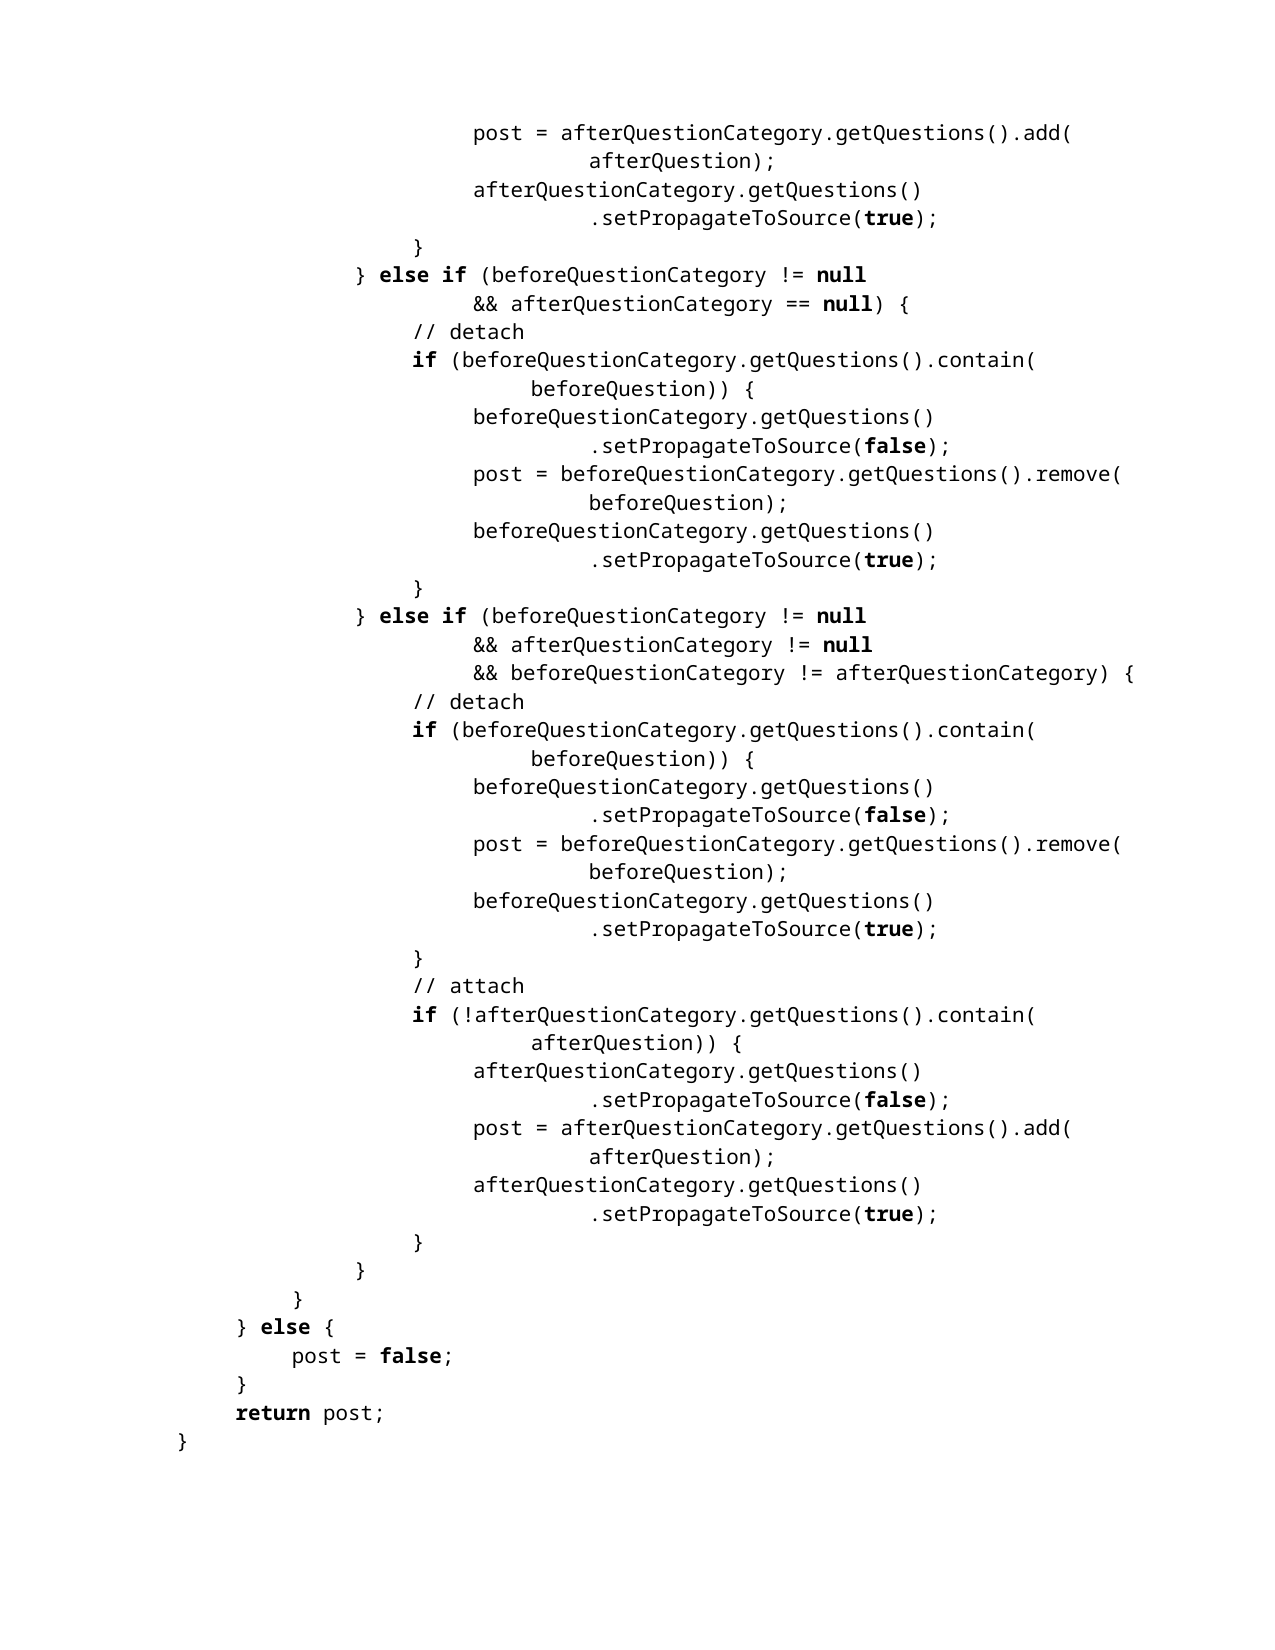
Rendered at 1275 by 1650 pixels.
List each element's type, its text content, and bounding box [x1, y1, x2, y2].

text && beforeQuestionCategory != afterQuestionCategory) { [118, 658, 1157, 687]
text // attach [118, 971, 1157, 1000]
text && afterQuestionCategory == null) { [118, 289, 1157, 317]
text beforeQuestion); [118, 488, 1157, 516]
text && afterQuestionCategory != null [118, 630, 1157, 658]
text .setPropagateToSource(true); [118, 914, 1157, 943]
text beforeQuestion)) { [118, 744, 1157, 772]
text beforeQuestionCategory.getQuestions() [118, 886, 1157, 914]
text beforeQuestionCategory.getQuestions() [118, 516, 1157, 545]
text } [118, 943, 1157, 971]
text } [118, 1426, 1157, 1455]
text afterQuestion)) { [118, 1028, 1157, 1057]
text post = afterQuestionCategory.getQuestions().add( [118, 1113, 1157, 1142]
text return post; [118, 1398, 1157, 1426]
text .setPropagateToSource(true); [118, 203, 1157, 232]
text post = afterQuestionCategory.getQuestions().add( [118, 118, 1157, 147]
text post = beforeQuestionCategory.getQuestions().remove( [118, 829, 1157, 857]
text afterQuestionCategory.getQuestions() [118, 1170, 1157, 1199]
text afterQuestionCategory.getQuestions() [118, 175, 1157, 203]
text .setPropagateToSource(false); [118, 801, 1157, 829]
text beforeQuestion); [118, 857, 1157, 886]
text if (beforeQuestionCategory.getQuestions().contain( [118, 715, 1157, 744]
text } [118, 573, 1157, 602]
text } [118, 1284, 1157, 1312]
text .setPropagateToSource(true); [118, 545, 1157, 573]
text } else { [118, 1312, 1157, 1341]
text // detach [118, 687, 1157, 715]
text if (!afterQuestionCategory.getQuestions().contain( [118, 1000, 1157, 1028]
text beforeQuestionCategory.getQuestions() [118, 772, 1157, 801]
text } [118, 1369, 1157, 1398]
text post = beforeQuestionCategory.getQuestions().remove( [118, 459, 1157, 488]
text } else if (beforeQuestionCategory != null [118, 260, 1157, 289]
text } [118, 1227, 1157, 1256]
text // detach [118, 317, 1157, 346]
text .setPropagateToSource(true); [118, 1199, 1157, 1227]
text beforeQuestion)) { [118, 374, 1157, 402]
text beforeQuestionCategory.getQuestions() [118, 402, 1157, 431]
text } else if (beforeQuestionCategory != null [118, 602, 1157, 630]
text } [118, 232, 1157, 260]
text if (beforeQuestionCategory.getQuestions().contain( [118, 346, 1157, 374]
text post = false; [118, 1341, 1157, 1369]
text afterQuestion); [118, 147, 1157, 175]
text afterQuestion); [118, 1142, 1157, 1170]
text .setPropagateToSource(false); [118, 1085, 1157, 1113]
text } [118, 1256, 1157, 1284]
text afterQuestionCategory.getQuestions() [118, 1057, 1157, 1085]
text .setPropagateToSource(false); [118, 431, 1157, 459]
